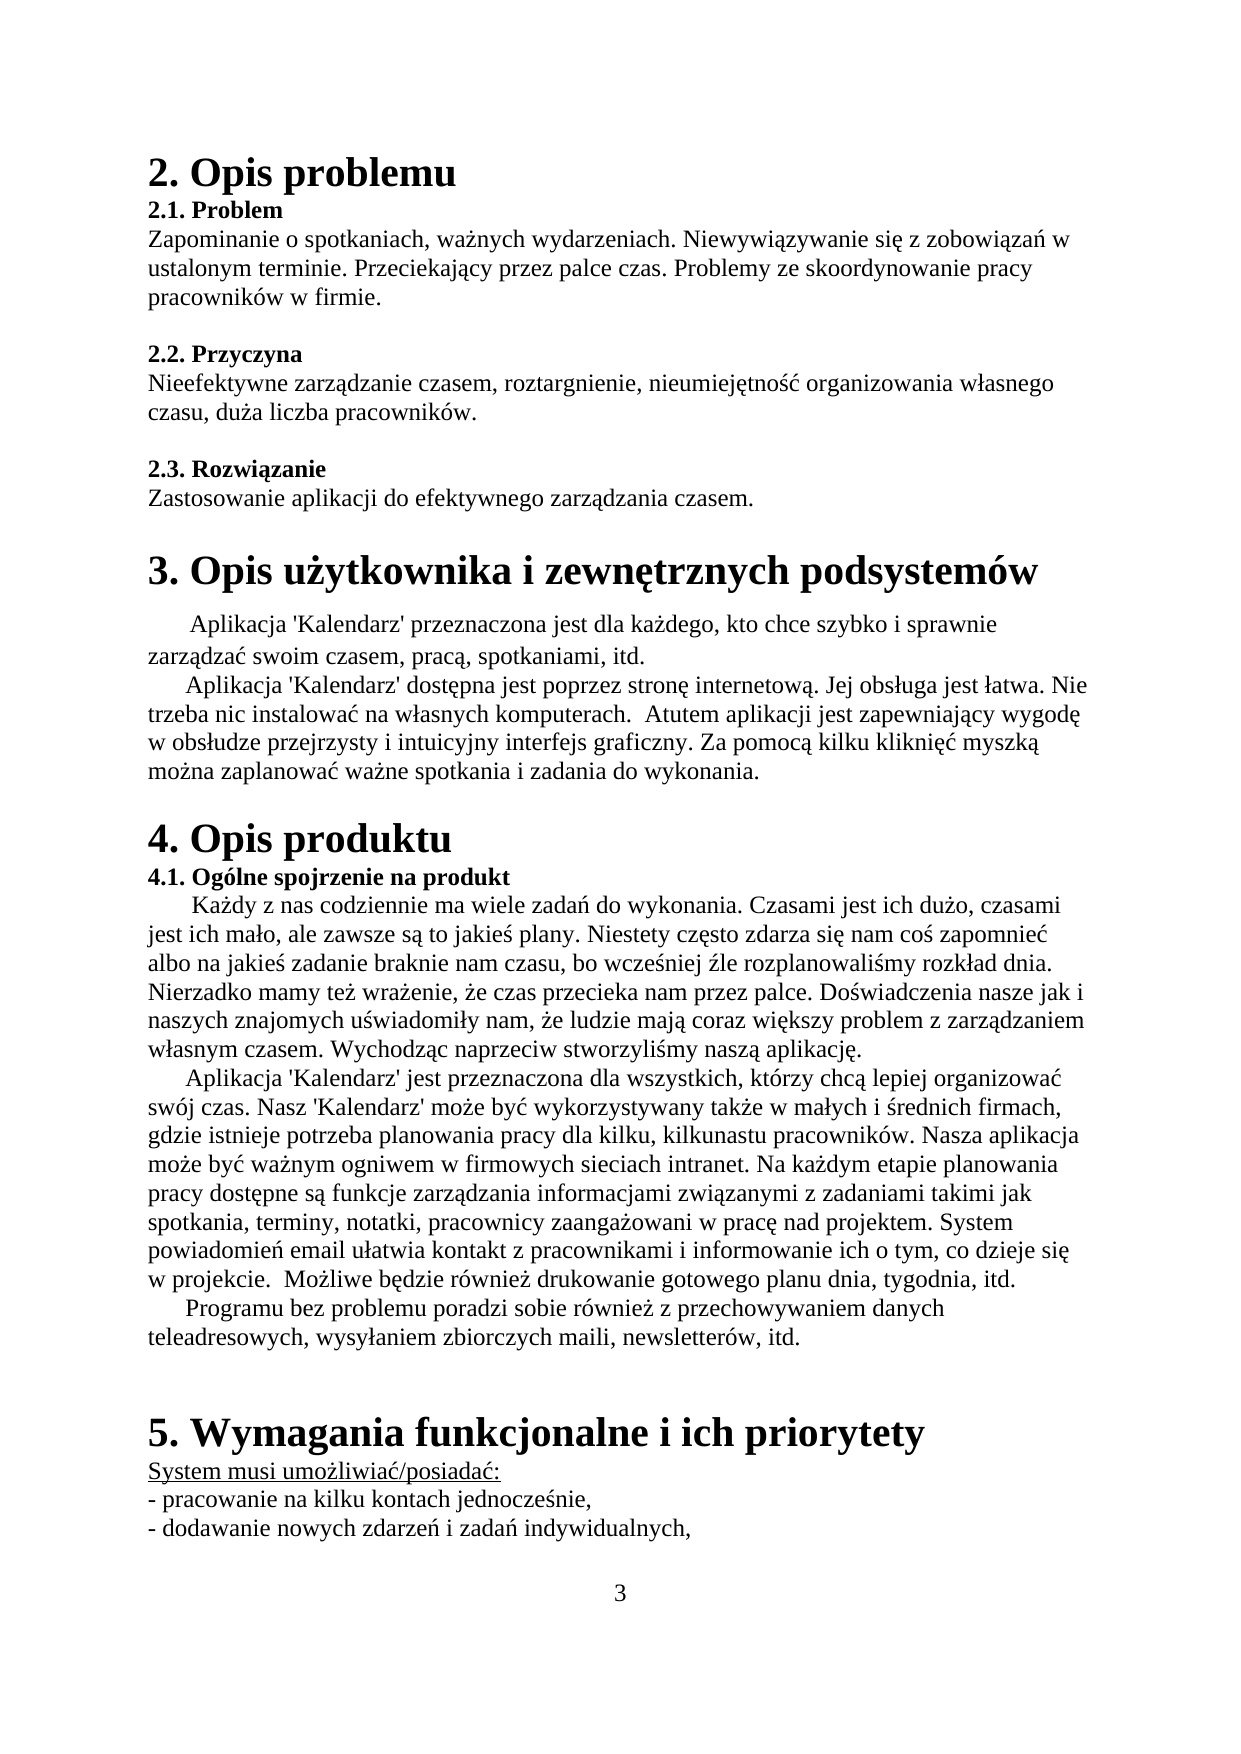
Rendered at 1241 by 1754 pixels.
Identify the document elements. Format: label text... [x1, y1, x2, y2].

list Aplikacja 'Kalendarz' jest przeznaczona dla wszystkich, którzy chcą lepiej organizować swój czas. Nasz 'Kalendarz' może być wykorzystywany także w małych i średnich firmach, gdzie istnieje potrzeba planowania pracy dla kilku, kilkunastu pracowników. Nasza aplikacja może być ważnym ogniwem w firmowych sieciach intranet. Na każdym etapie planowania pracy dostępne są funkcje zarządzania informacjami związanymi z zadaniami takimi jak spotkania, terminy, notatki, pracownicy zaangażowani w pracę nad projektem. System powiadomień email ułatwia kontakt z pracownikami i informowanie ich o tym, co dzieje się w projekcie. Możliwe będzie również drukowanie gotowego planu dnia, tygodnia, itd. Programu bez problemu poradzi sobie również z przechowywaniem danych teleadresowych, wysyłaniem zbiorczych maili, newsletterów, itd. [148, 1063, 1093, 1350]
list 2.1. Problem Zapominanie o spotkaniach, ważnych wydarzeniach. Niewywiązywanie się z zobowiązań w ustalonym terminie. Przeciekający przez palce czas. Problemy ze skoordynowanie pracy pracowników w firmie. [148, 196, 1093, 311]
list 2. Opis problemu [148, 148, 1093, 196]
list 4. Opis produktu [148, 814, 1093, 862]
list 4.1. Ogólne spojrzenie na produkt [148, 862, 1093, 890]
list 2.2. Przyczyna Nieefektywne zarządzanie czasem, roztargnienie, nieumiejętność organizowania własnego czasu, duża liczba pracowników. [148, 339, 1093, 426]
list 2.3. Rozwiązanie Zastosowanie aplikacji do efektywnego zarządzania czasem. [148, 454, 1093, 512]
list Każdy z nas codziennie ma wiele zadań do wykonania. Czasami jest ich dużo, czasami jest ich mało, ale zawsze są to jakieś plany. Niestety często zdarza się nam coś zapomnieć albo na jakieś zadanie braknie nam czasu, bo wcześniej źle rozplanowaliśmy rozkład dnia. Nierzadko mamy też wrażenie, że czas przecieka nam przez palce. Doświadczenia nasze jak i naszych znajomych uświadomiły nam, że ludzie mają coraz większy problem z zarządzaniem własnym czasem. Wychodząc naprzeciw stworzyliśmy naszą aplikację. [148, 890, 1093, 1063]
list 3. Opis użytkownika i zewnętrznych podsystemów Aplikacja 'Kalendarz' przeznaczona jest dla każdego, kto chce szybko i sprawnie zarządzać swoim czasem, pracą, spotkaniami, itd. Aplikacja 'Kalendarz' dostępna jest poprzez stronę internetową. Jej obsługa jest łatwa. Nie trzeba nic instalować na własnych komputerach. Atutem aplikacji jest zapewniający wygodę w obsłudze przejrzysty i intuicyjny interfejs graficzny. Za pomocą kilku kliknięć myszką można zaplanować ważne spotkania i zadania do wykonania. [148, 545, 1093, 785]
list 5. Wymagania funkcjonalne i ich priorytety System musi umożliwiać/posiadać: - pracowanie na kilku kontach jednocześnie, - dodawanie nowych zdarzeń i zadań indywidualnych, [148, 1408, 1093, 1542]
